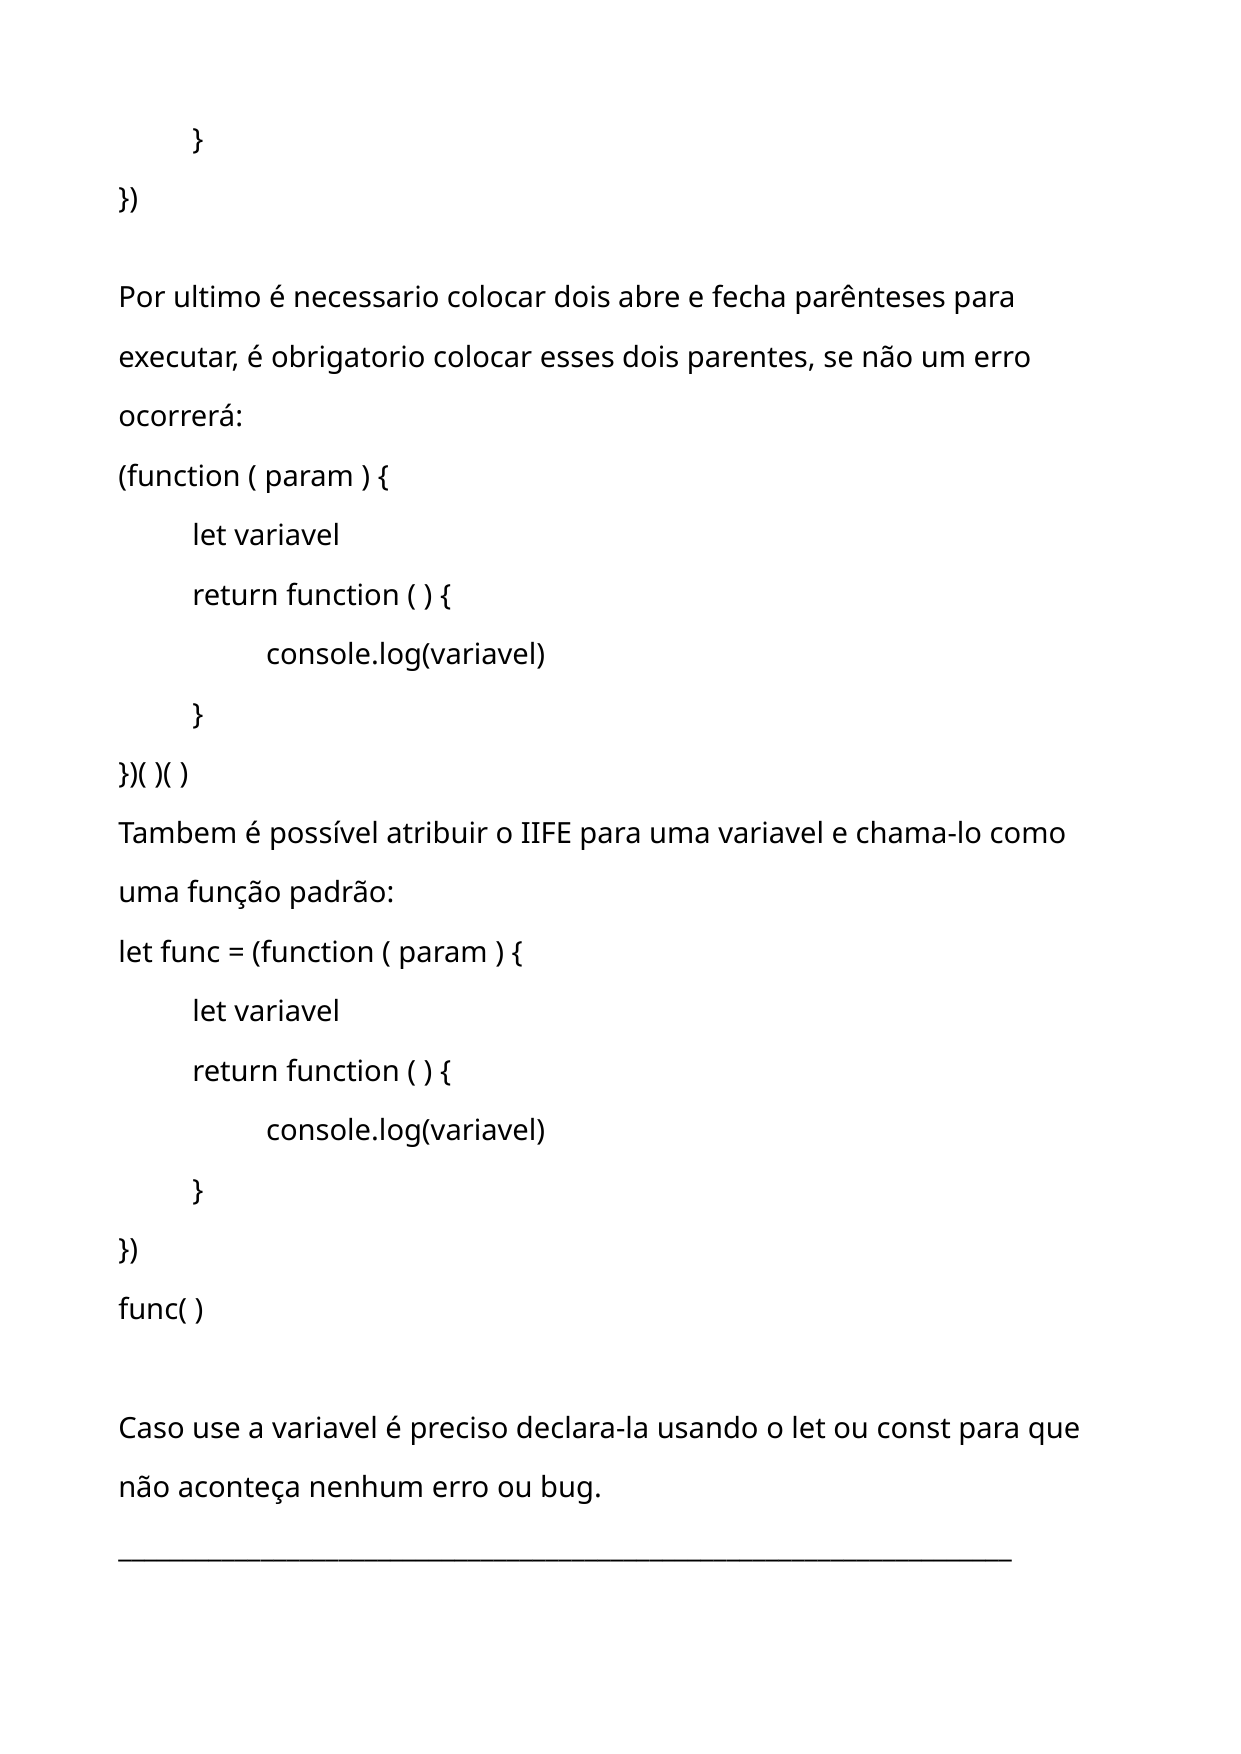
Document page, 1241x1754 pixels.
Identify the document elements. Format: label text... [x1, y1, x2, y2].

text Tambem é possível atribuir o IIFE para uma variavel e chama-lo como uma função padrão: [118, 812, 1122, 911]
text return function ( ) { [118, 1050, 1122, 1090]
text return function ( ) { [118, 574, 1122, 614]
text } [118, 693, 1122, 733]
text }) [118, 1228, 1122, 1268]
text } [118, 118, 1122, 158]
text let variavel [118, 991, 1122, 1030]
text } [118, 1169, 1122, 1209]
text Caso use a variavel é preciso declara-la usando o let ou const para que não aconteça nenhum erro ou bug. [118, 1407, 1122, 1506]
text func( ) [118, 1288, 1122, 1328]
text _____________________________________________________________________ [118, 1526, 1122, 1566]
text }) [118, 178, 1122, 217]
text Por ultimo é necessario colocar dois abre e fecha parênteses para executar, é obrigatorio colocar esses dois parentes, se não um erro ocorrerá: (function ( param ) { [118, 277, 1122, 495]
text let func = (function ( param ) { [118, 931, 1122, 971]
text let variavel [118, 515, 1122, 554]
text console.log(variavel) [118, 1109, 1122, 1149]
text })( )( ) [118, 753, 1122, 792]
text console.log(variavel) [118, 634, 1122, 673]
